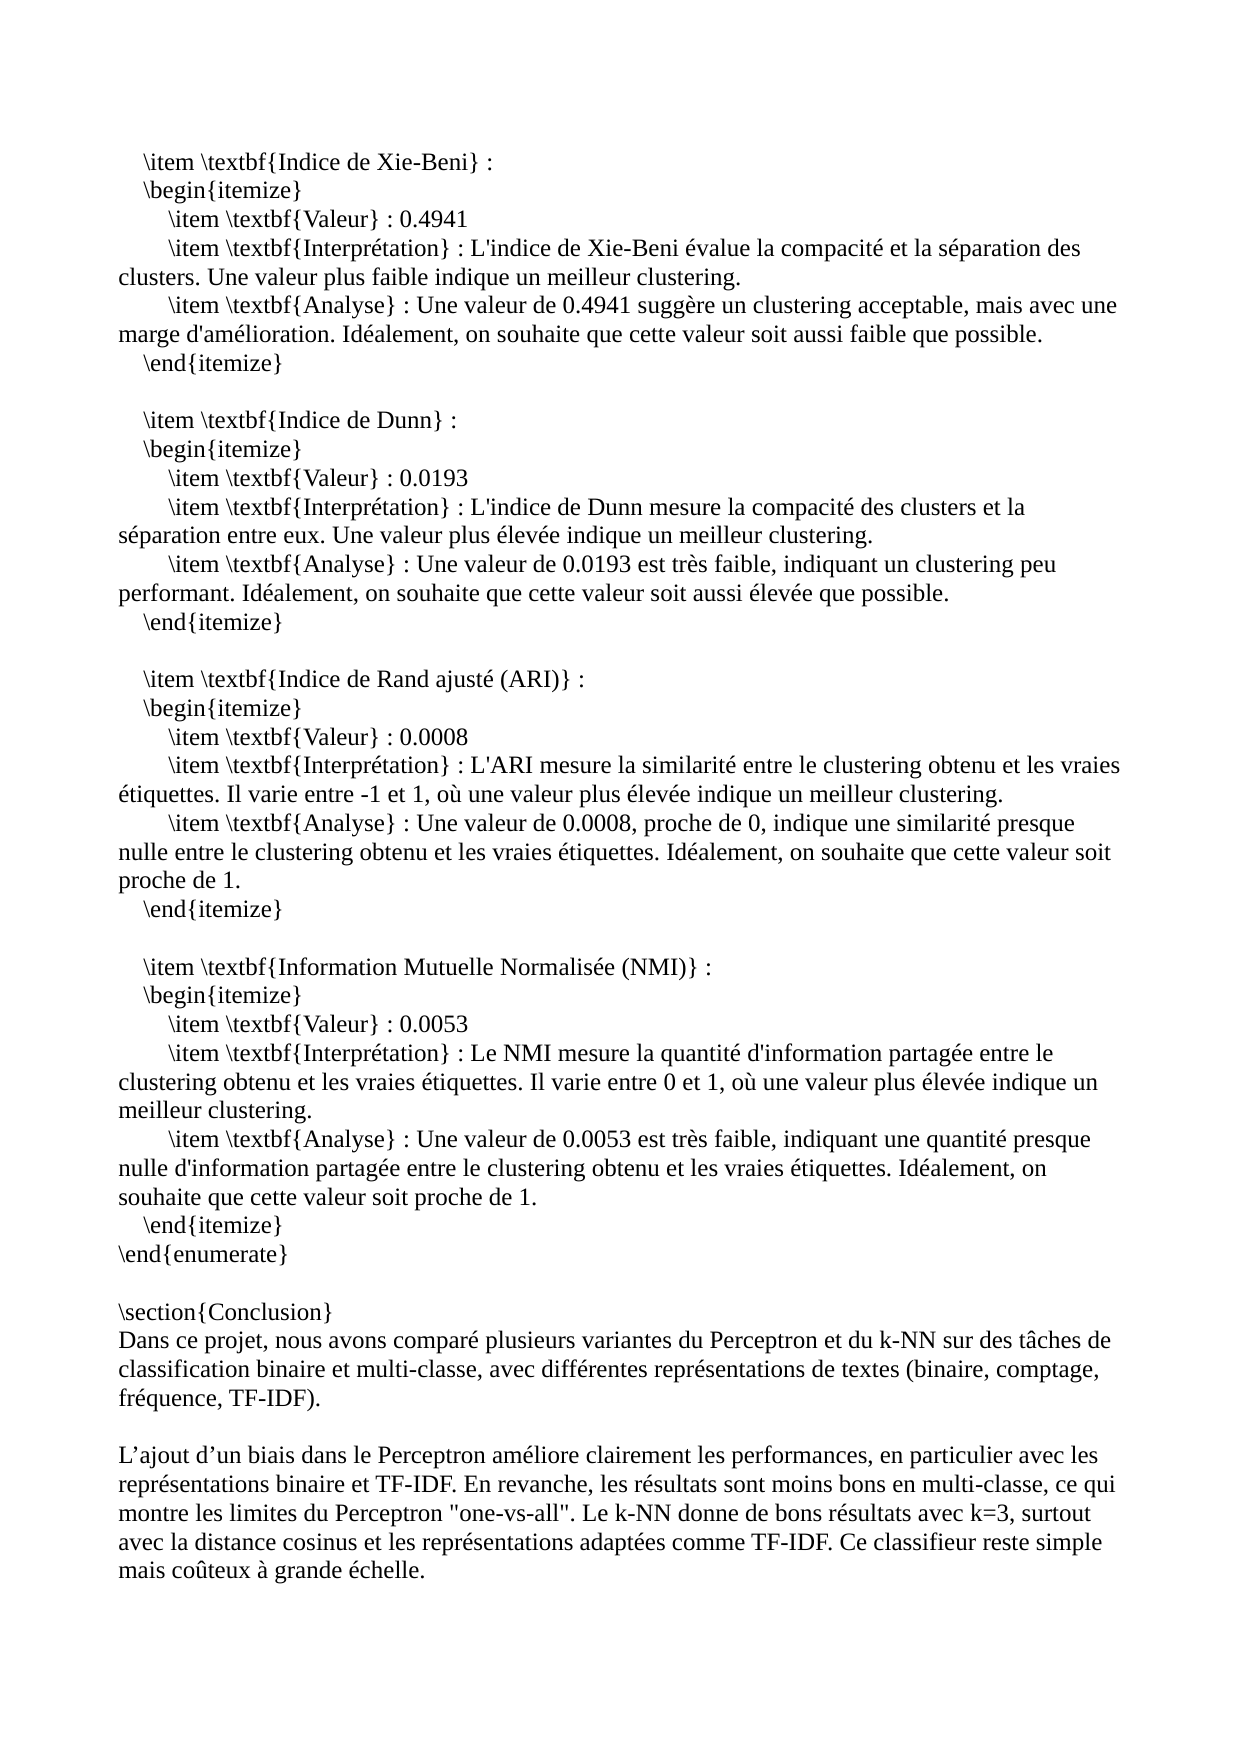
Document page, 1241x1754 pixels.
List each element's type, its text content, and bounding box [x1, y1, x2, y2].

text Dans ce projet, nous avons comparé plusieurs variantes du Perceptron et du k-NN sur des tâches de classification binaire et multi-classe, avec différentes représentations de textes (binaire, comptage, fréquence, TF-IDF). [118, 1326, 1122, 1412]
text \item \textbf{Interprétation} : L'ARI mesure la similarité entre le clustering obtenu et les vraies étiquettes. Il varie entre -1 et 1, où une valeur plus élevée indique un meilleur clustering. [118, 751, 1122, 808]
text \end{itemize} [118, 607, 1122, 636]
text \item \textbf{Analyse} : Une valeur de 0.0193 est très faible, indiquant un clustering peu performant. Idéalement, on souhaite que cette valeur soit aussi élevée que possible. [118, 549, 1122, 607]
text \begin{itemize} [118, 176, 1122, 204]
text \begin{itemize} [118, 981, 1122, 1009]
text \item \textbf{Analyse} : Une valeur de 0.0053 est très faible, indiquant une quantité presque nulle d'information partagée entre le clustering obtenu et les vraies étiquettes. Idéalement, on souhaite que cette valeur soit proche de 1. [118, 1124, 1122, 1211]
text \item \textbf{Valeur} : 0.0008 [118, 722, 1122, 751]
text \item \textbf{Information Mutuelle Normalisée (NMI)} : [118, 952, 1122, 981]
text \end{itemize} [118, 894, 1122, 923]
text \item \textbf{Analyse} : Une valeur de 0.0008, proche de 0, indique une similarité presque nulle entre le clustering obtenu et les vraies étiquettes. Idéalement, on souhaite que cette valeur soit proche de 1. [118, 808, 1122, 894]
text \end{itemize} [118, 348, 1122, 377]
text \begin{itemize} [118, 693, 1122, 722]
text \end{itemize} [118, 1211, 1122, 1239]
text \begin{itemize} [118, 434, 1122, 463]
text \item \textbf{Valeur} : 0.4941 [118, 204, 1122, 233]
text \end{enumerate} [118, 1239, 1122, 1268]
text \item \textbf{Valeur} : 0.0193 [118, 463, 1122, 492]
text \item \textbf{Analyse} : Une valeur de 0.4941 suggère un clustering acceptable, mais avec une marge d'amélioration. Idéalement, on souhaite que cette valeur soit aussi faible que possible. [118, 291, 1122, 348]
text \item \textbf{Interprétation} : Le NMI mesure la quantité d'information partagée entre le clustering obtenu et les vraies étiquettes. Il varie entre 0 et 1, où une valeur plus élevée indique un meilleur clustering. [118, 1038, 1122, 1124]
text \item \textbf{Indice de Xie-Beni} : [118, 147, 1122, 176]
text \item \textbf{Interprétation} : L'indice de Xie-Beni évalue la compacité et la séparation des clusters. Une valeur plus faible indique un meilleur clustering. [118, 233, 1122, 291]
text \item \textbf{Valeur} : 0.0053 [118, 1009, 1122, 1038]
text \item \textbf{Indice de Rand ajusté (ARI)} : [118, 664, 1122, 693]
text L’ajout d’un biais dans le Perceptron améliore clairement les performances, en particulier avec les représentations binaire et TF-IDF. En revanche, les résultats sont moins bons en multi-classe, ce qui montre les limites du Perceptron "one-vs-all". Le k-NN donne de bons résultats avec k=3, surtout avec la distance cosinus et les représentations adaptées comme TF-IDF. Ce classifieur reste simple mais coûteux à grande échelle. [118, 1441, 1122, 1584]
text \item \textbf{Interprétation} : L'indice de Dunn mesure la compacité des clusters et la séparation entre eux. Une valeur plus élevée indique un meilleur clustering. [118, 492, 1122, 549]
text \item \textbf{Indice de Dunn} : [118, 406, 1122, 434]
text \section{Conclusion} [118, 1297, 1122, 1326]
